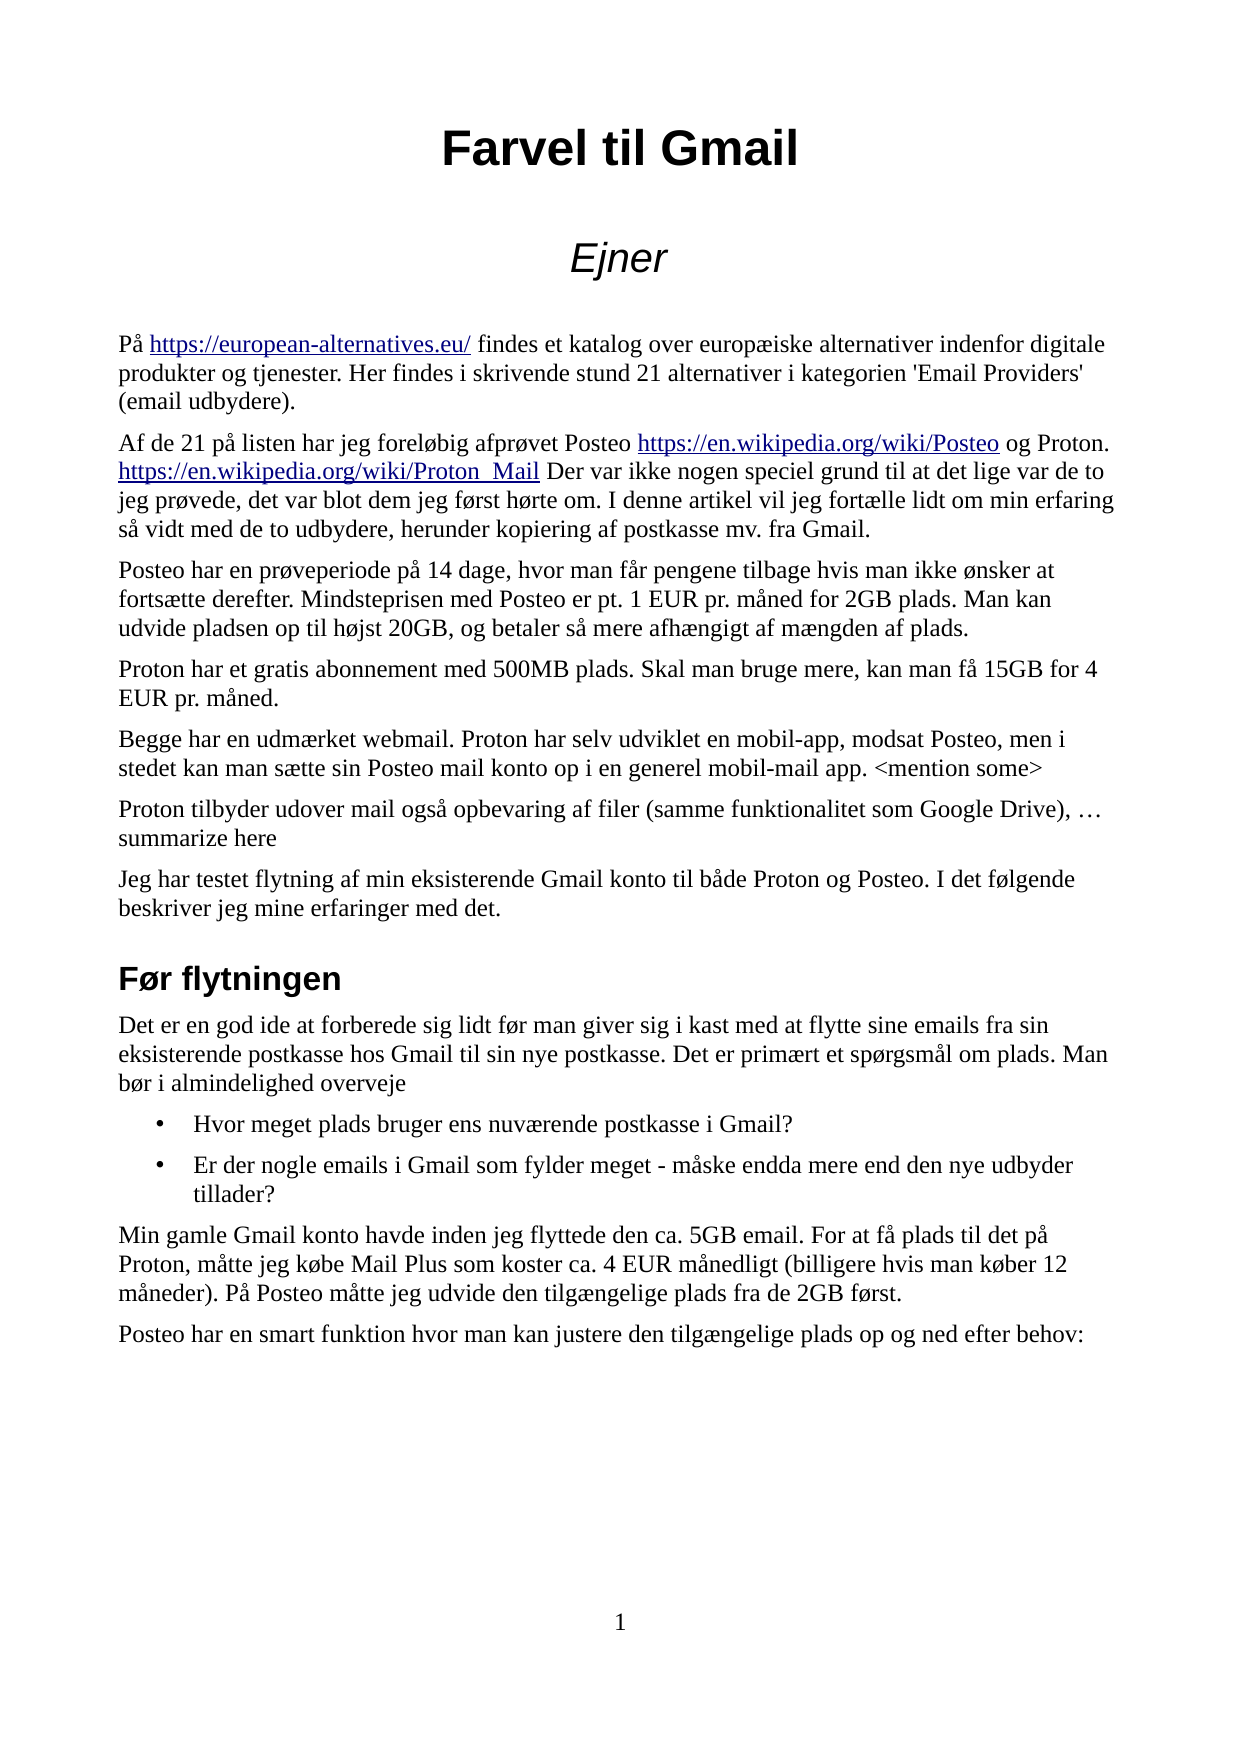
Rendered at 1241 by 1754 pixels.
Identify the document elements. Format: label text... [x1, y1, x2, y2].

text Proton tilbyder udover mail også opbevaring af filer (samme funktionalitet som Google Drive), … summarize here [118, 794, 1122, 851]
title Farvel til Gmail [118, 118, 1122, 176]
subtitle Før flytningen [118, 959, 1122, 998]
list Hvor meget plads bruger ens nuværende postkasse i Gmail? [156, 1109, 1122, 1138]
text Posteo har en smart funktion hvor man kan justere den tilgængelige plads op og ned efter behov: [118, 1319, 1122, 1348]
text Begge har en udmærket webmail. Proton har selv udviklet en mobil-app, modsat Posteo, men i stedet kan man sætte sin Posteo mail konto op i en generel mobil-mail app. <mention some> [118, 724, 1122, 781]
text Det er en god ide at forberede sig lidt før man giver sig i kast med at flytte sine emails fra sin eksisterende postkasse hos Gmail til sin nye postkasse. Det er primært et spørgsmål om plads. Man bør i almindelighed overveje [118, 1010, 1122, 1096]
text Af de 21 på listen har jeg foreløbig afprøvet Posteo https://en.wikipedia.org/wiki/Posteo og Proton. https://en.wikipedia.org/wiki/Proton_Mail Der var ikke nogen speciel grund til at det lige var de to jeg prøvede, det var blot dem jeg først hørte om. I denne artikel vil jeg fortælle lidt om min erfaring så vidt med de to udbydere, herunder kopiering af postkasse mv. fra Gmail. [118, 428, 1122, 543]
text Posteo har en prøveperiode på 14 dage, hvor man får pengene tilbage hvis man ikke ønsker at fortsætte derefter. Mindsteprisen med Posteo er pt. 1 EUR pr. måned for 2GB plads. Man kan udvide pladsen op til højst 20GB, og betaler så mere afhængigt af mængden af plads. [118, 555, 1122, 641]
text Proton har et gratis abonnement med 500MB plads. Skal man bruge mere, kan man få 15GB for 4 EUR pr. måned. [118, 654, 1122, 711]
text På https://european-alternatives.eu/ findes et katalog over europæiske alternativer indenfor digitale produkter og tjenester. Her findes i skrivende stund 21 alternativer i kategorien 'Email Providers' (email udbydere). [118, 329, 1122, 415]
list Er der nogle emails i Gmail som fylder meget - måske endda mere end den nye udbyder tillader? [156, 1150, 1122, 1208]
subtitle Ejner [118, 233, 1122, 281]
text Min gamle Gmail konto havde inden jeg flyttede den ca. 5GB email. For at få plads til det på Proton, måtte jeg købe Mail Plus som koster ca. 4 EUR månedligt (billigere hvis man køber 12 måneder). På Posteo måtte jeg udvide den tilgængelige plads fra de 2GB først. [118, 1220, 1122, 1306]
text Jeg har testet flytning af min eksisterende Gmail konto til både Proton og Posteo. I det følgende beskriver jeg mine erfaringer med det. [118, 864, 1122, 921]
